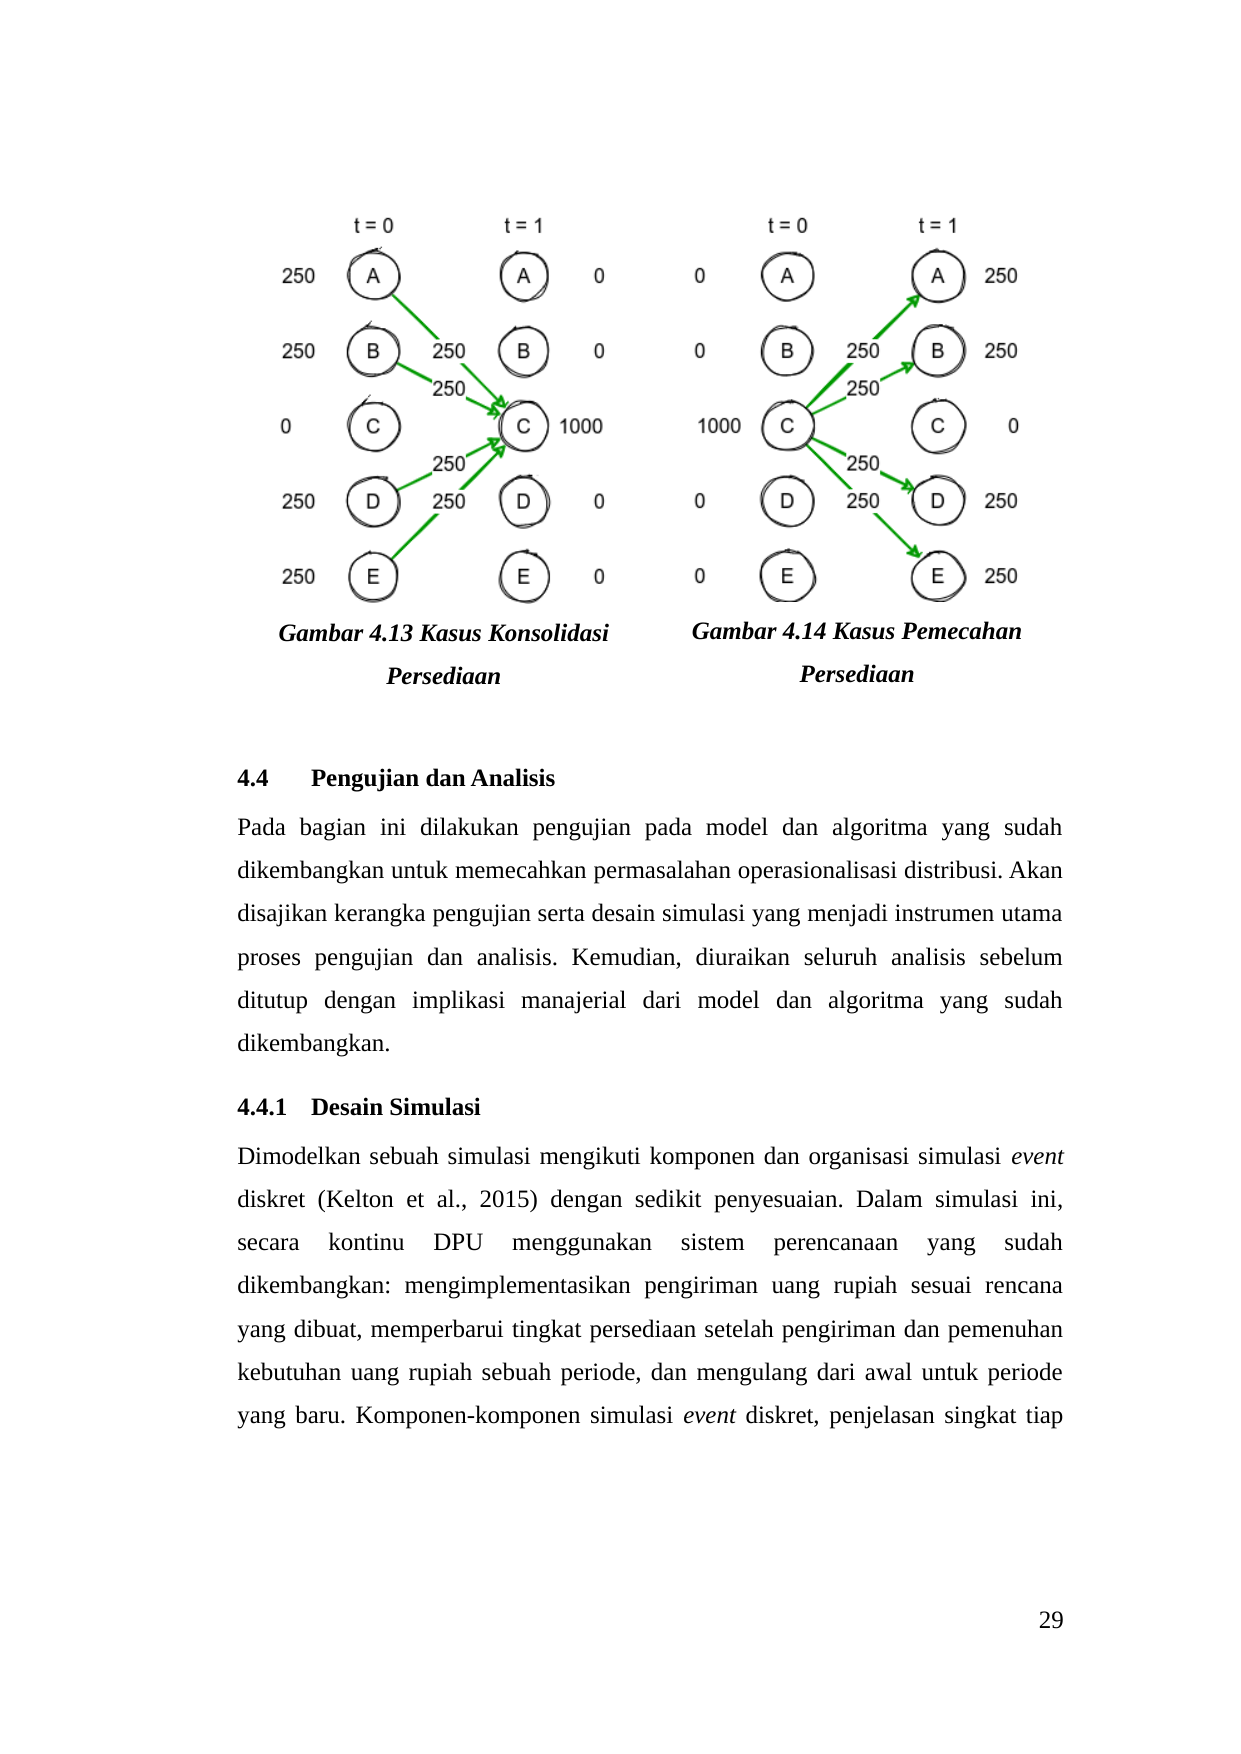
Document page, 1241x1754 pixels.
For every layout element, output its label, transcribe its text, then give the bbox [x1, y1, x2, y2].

table_cell [237, 177, 650, 742]
picture [273, 213, 614, 604]
subtitle Pengujian dan Analisis [237, 763, 1063, 792]
picture [687, 213, 1027, 602]
table_cell [650, 177, 1063, 742]
text Dimodelkan sebuah simulasi mengikuti komponen dan organisasi simulasi event diskret (Kelton et al., 2015) dengan sedikit penyesuaian. Dalam simulasi ini, secara kontinu DPU menggunakan sistem perencanaan yang sudah dikembangkan: mengimplementasikan pengiriman uang rupiah sesuai rencana yang dibuat, memperbarui tingkat persediaan setelah pengiriman dan pemenuhan kebutuhan uang rupiah sebuah periode, dan mengulang dari awal untuk periode yang baru. Komponen-komponen simulasi event diskret, penjelasan singkat tiap [237, 1141, 1063, 1429]
text Pada bagian ini dilakukan pengujian pada model dan algoritma yang sudah dikembangkan untuk memecahkan permasalahan operasionalisasi distribusi. Akan disajikan kerangka pengujian serta desain simulasi yang menjadi instrumen utama proses pengujian dan analisis. Kemudian, diuraikan seluruh analisis sebelum ditutup dengan implikasi manajerial dari model dan algoritma yang sudah dikembangkan. [237, 812, 1063, 1057]
subtitle Desain Simulasi [237, 1092, 1063, 1121]
